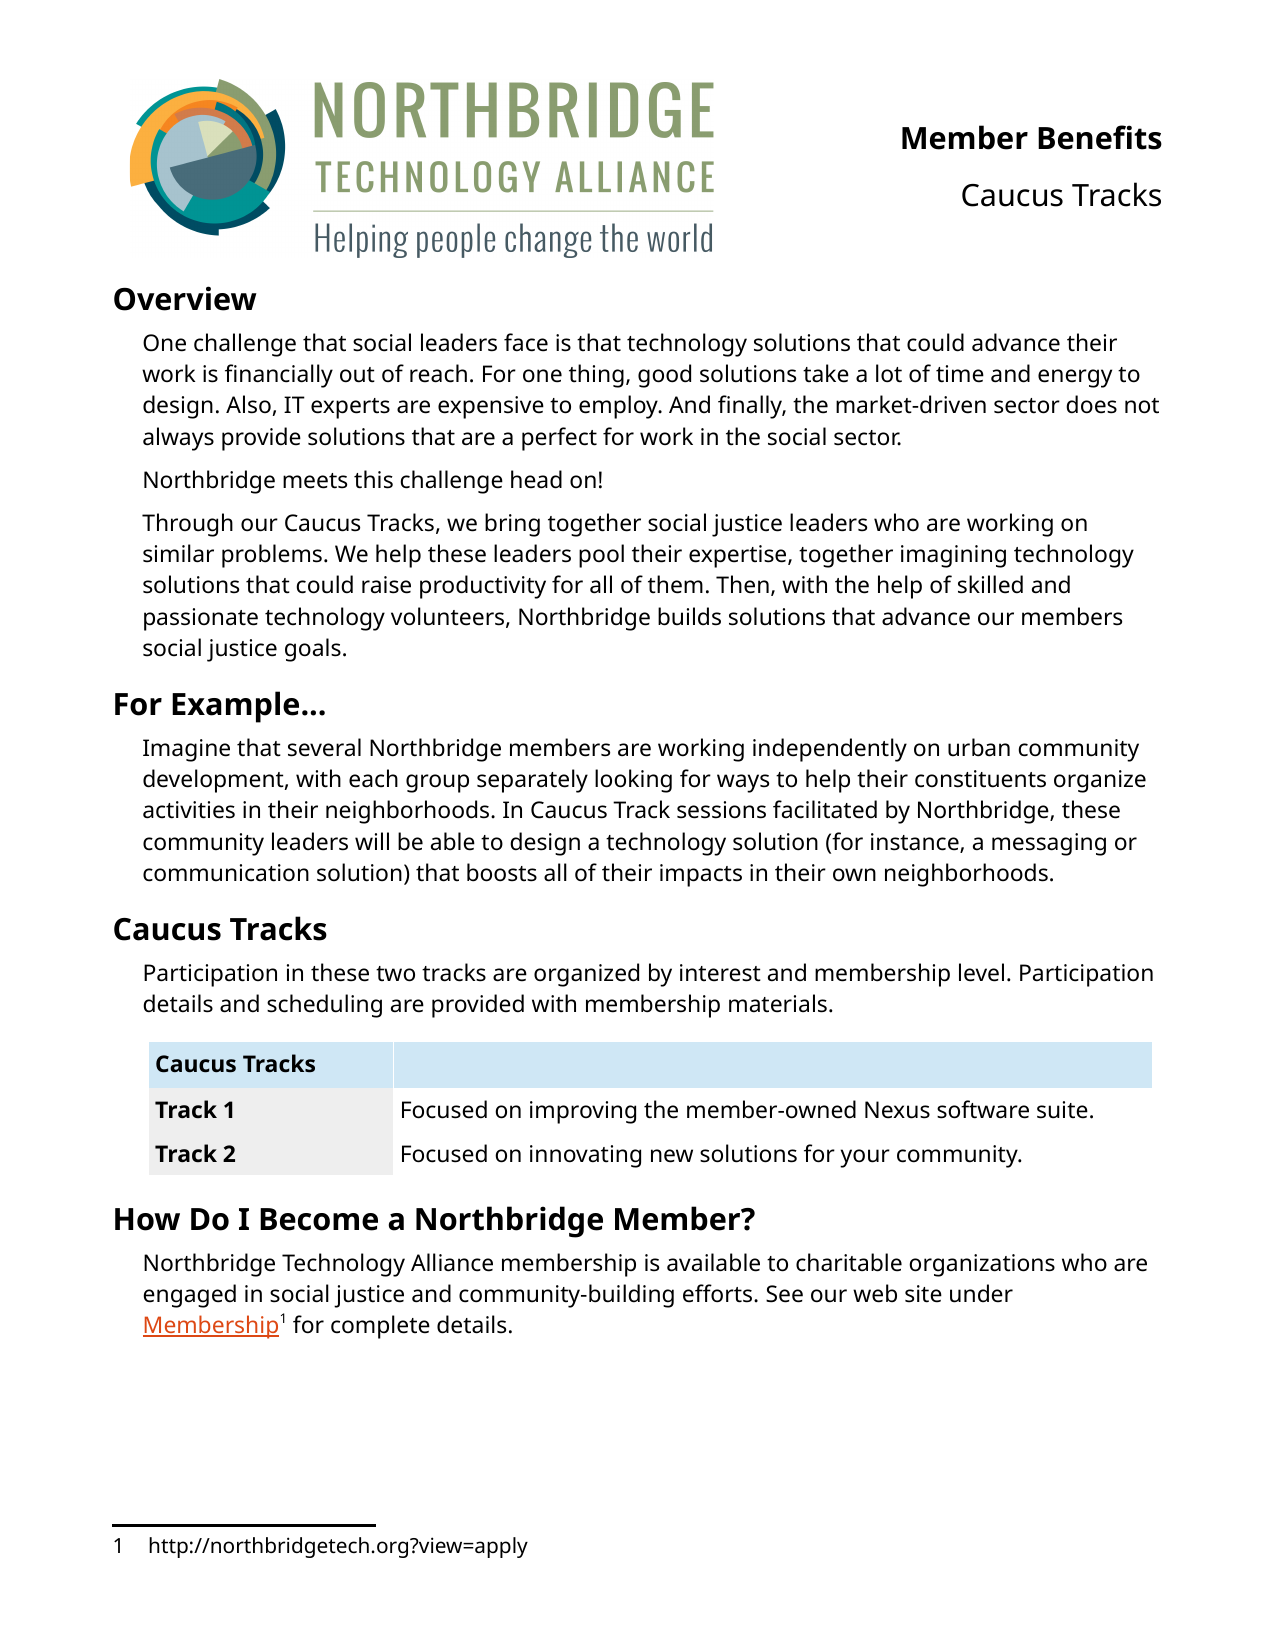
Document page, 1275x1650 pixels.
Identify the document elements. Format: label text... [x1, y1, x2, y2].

text One challenge that social leaders face is that technology solutions that could advance their work is financially out of reach. For one thing, good solutions take a lot of time and energy to design. Also, IT experts are expensive to employ. And finally, the market-driven sector does not always provide solutions that are a perfect for work in the social sector. [142, 327, 1162, 452]
subtitle Overview [112, 277, 1162, 319]
text Through our Caucus Tracks, we bring together social justice leaders who are working on similar problems. We help these leaders pool their expertise, together imagining technology solutions that could raise productivity for all of them. Then, with the help of skilled and passionate technology volunteers, Northbridge builds solutions that advance our members social justice goals. [142, 507, 1162, 663]
picture [129, 79, 714, 258]
subtitle Caucus Tracks [112, 908, 1162, 949]
table_cell Focused on improving the member-owned Nexus software suite. [394, 1088, 1152, 1131]
table_cell Focused on innovating new solutions for your community. [394, 1131, 1152, 1175]
subtitle How Do I Become a Northbridge Member? [112, 1197, 1162, 1239]
text Northbridge Technology Alliance membership is available to charitable organizations who are engaged in social justice and community-building efforts. See our web site under Membership for complete details. [142, 1247, 1162, 1340]
table_header [394, 1042, 1152, 1088]
text http://northbridgetech.org?view=apply [112, 1532, 1162, 1560]
table_cell Track 2 [149, 1131, 393, 1175]
table_header Caucus Tracks [149, 1042, 393, 1088]
text Imagine that several Northbridge members are working independently on urban community development, with each group separately looking for ways to help their constituents organize activities in their neighborhoods. In Caucus Track sessions facilitated by Northbridge, these community leaders will be able to design a technology solution (for instance, a messaging or communication solution) that boosts all of their impacts in their own neighborhoods. [142, 732, 1162, 888]
text Northbridge meets this challenge head on! [142, 464, 1162, 495]
table_cell Track 1 [149, 1088, 393, 1131]
text Participation in these two tracks are organized by interest and membership level. Participation details and scheduling are provided with membership materials. [142, 957, 1162, 1019]
subtitle For Example... [112, 683, 1162, 724]
